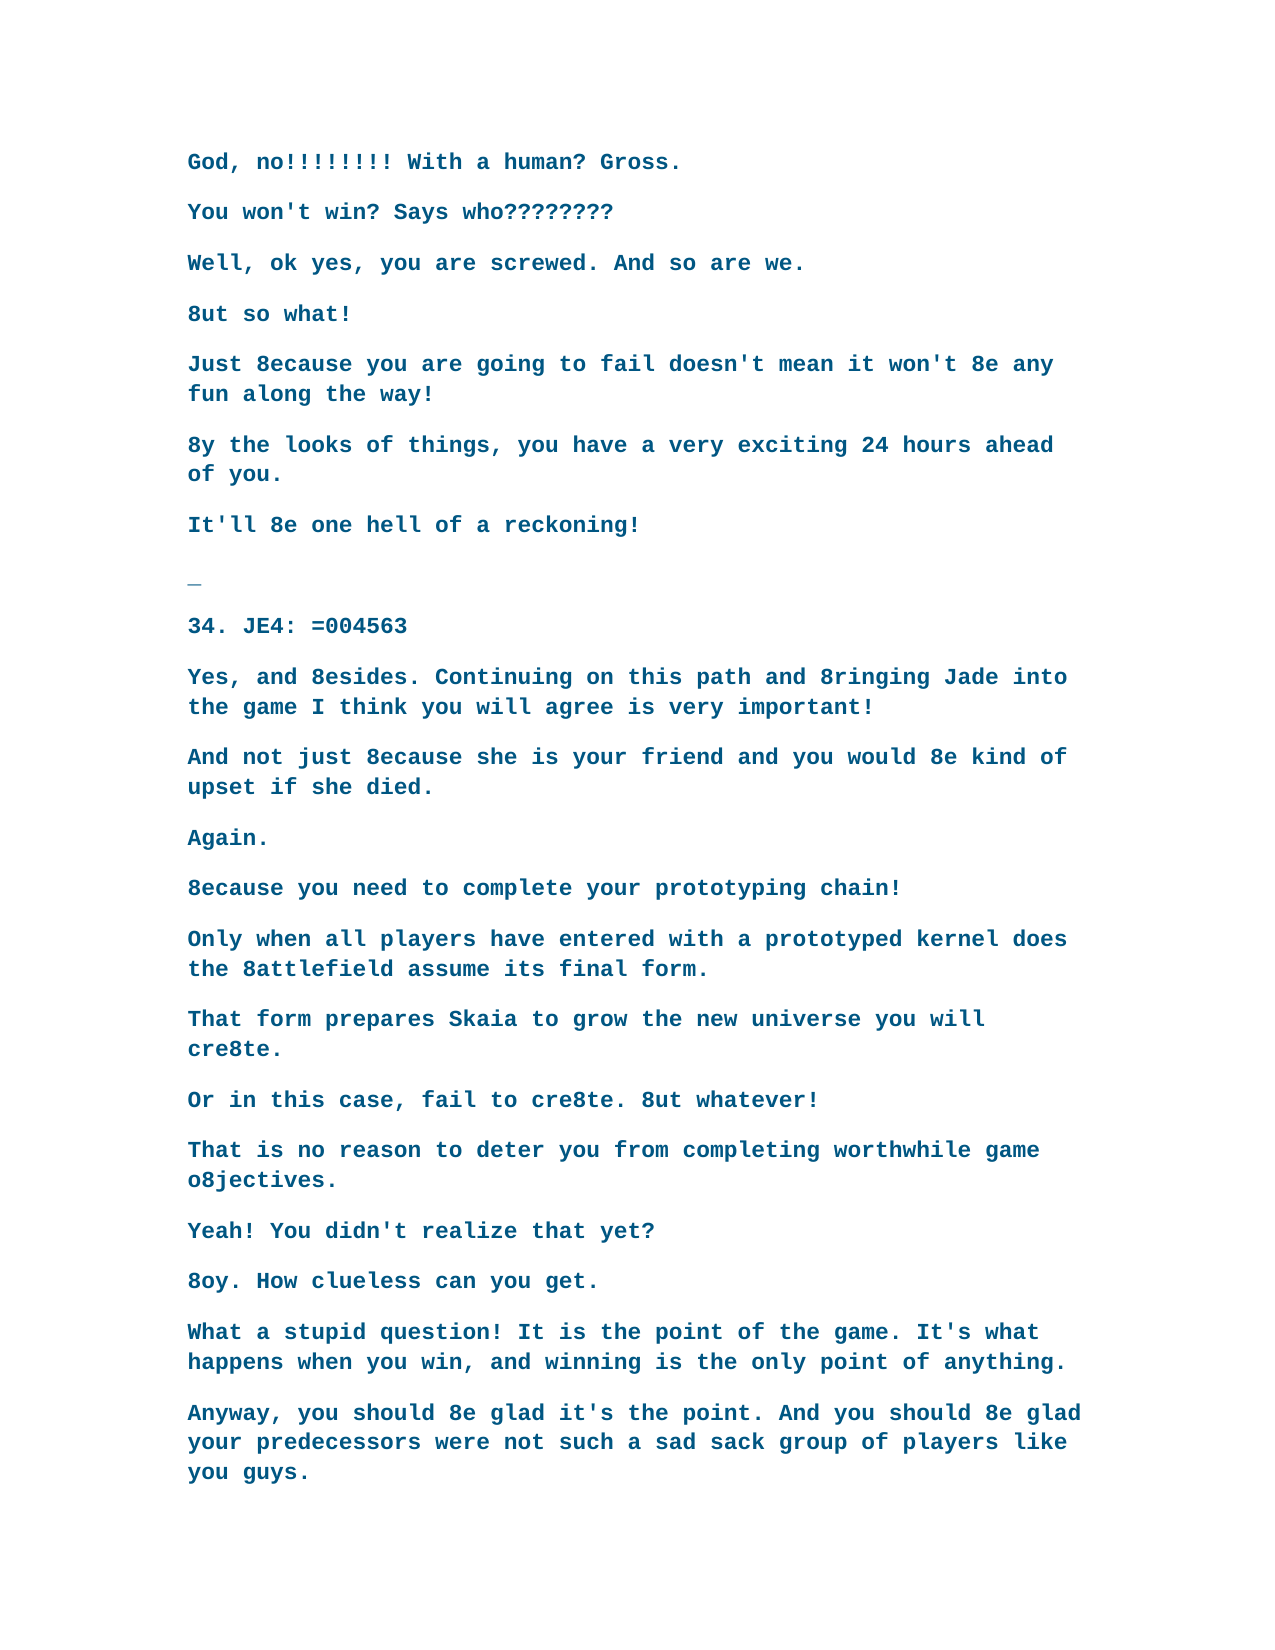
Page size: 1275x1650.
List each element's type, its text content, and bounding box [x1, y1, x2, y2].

text Anyway, you should 8e glad it's the point. And you should 8e glad your predecessors were not such a sad sack group of players like you guys. [187, 1401, 1087, 1486]
text 8ut so what! [187, 302, 1087, 328]
text It'll 8e one hell of a reckoning! [187, 513, 1087, 539]
text What a stupid question! It is the point of the game. It's what happens when you win, and winning is the only point of anything. [187, 1320, 1087, 1376]
text Well, ok yes, you are screwed. And so are we. [187, 251, 1087, 277]
text 8oy. How clueless can you get. [187, 1270, 1087, 1296]
text God, no!!!!!!!! With a human? Gross. [187, 150, 1087, 176]
text Yes, and 8esides. Continuing on this path and 8ringing Jade into the game I think you will agree is very important! [187, 665, 1087, 721]
text 8y the looks of things, you have a very exciting 24 hours ahead of you. [187, 433, 1087, 489]
text Or in this case, fail to cre8te. 8ut whatever! [187, 1088, 1087, 1114]
text That is no reason to deter you from completing worthwhile game o8jectives. [187, 1139, 1087, 1194]
text 8ecause you need to complete your prototyping chain! [187, 877, 1087, 903]
text Just 8ecause you are going to fail doesn't mean it won't 8e any fun along the way! [187, 352, 1087, 408]
text You won't win? Says who???????? [187, 201, 1087, 227]
text That form prepares Skaia to grow the new universe you will cre8te. [187, 1008, 1087, 1063]
text Yeah! You didn't realize that yet? [187, 1219, 1087, 1245]
text Again. [187, 826, 1087, 852]
text _ [187, 564, 1087, 590]
text 34. JE4: =004563 [187, 614, 1087, 641]
text And not just 8ecause she is your friend and you would 8e kind of upset if she died. [187, 746, 1087, 801]
text Only when all players have entered with a prototyped kernel does the 8attlefield assume its final form. [187, 927, 1087, 983]
